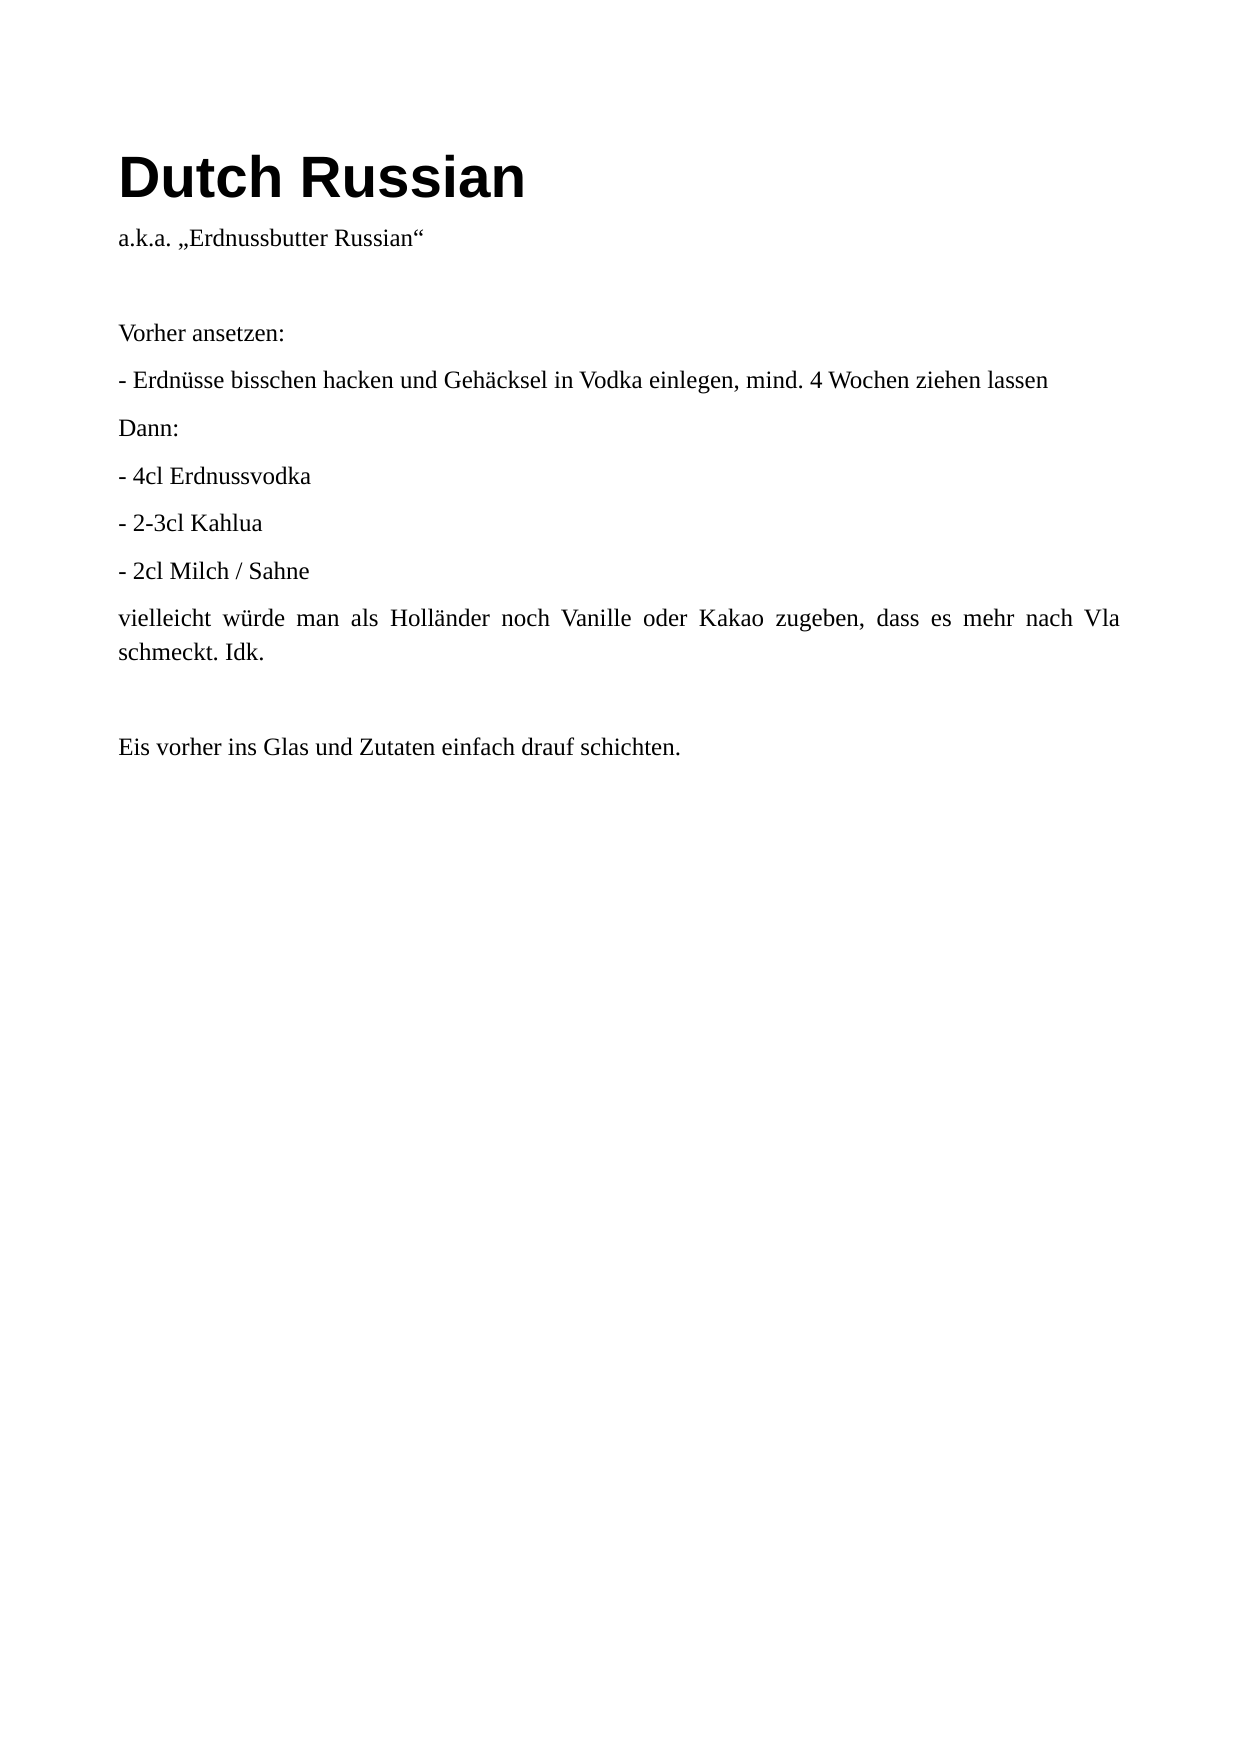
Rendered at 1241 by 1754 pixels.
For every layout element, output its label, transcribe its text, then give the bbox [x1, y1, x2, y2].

text - 2cl Milch / Sahne [118, 556, 1122, 585]
text - Erdnüsse bisschen hacken und Gehäcksel in Vodka einlegen, mind. 4 Wochen ziehen lassen [118, 366, 1122, 394]
text - 2-3cl Kahlua [118, 508, 1122, 537]
text vielleicht würde man als Holländer noch Vanille oder Kakao zugeben, dass es mehr nach Vla schmeckt. Idk. [118, 603, 1122, 665]
text Dann: [118, 413, 1122, 442]
text Vorher ansetzen: [118, 318, 1122, 347]
text - 4cl Erdnussvodka [118, 461, 1122, 489]
title Dutch Russian [118, 143, 1122, 210]
text Eis vorher ins Glas und Zutaten einfach drauf schichten. [118, 732, 1122, 761]
text a.k.a. „Erdnussbutter Russian“ [118, 223, 1122, 251]
